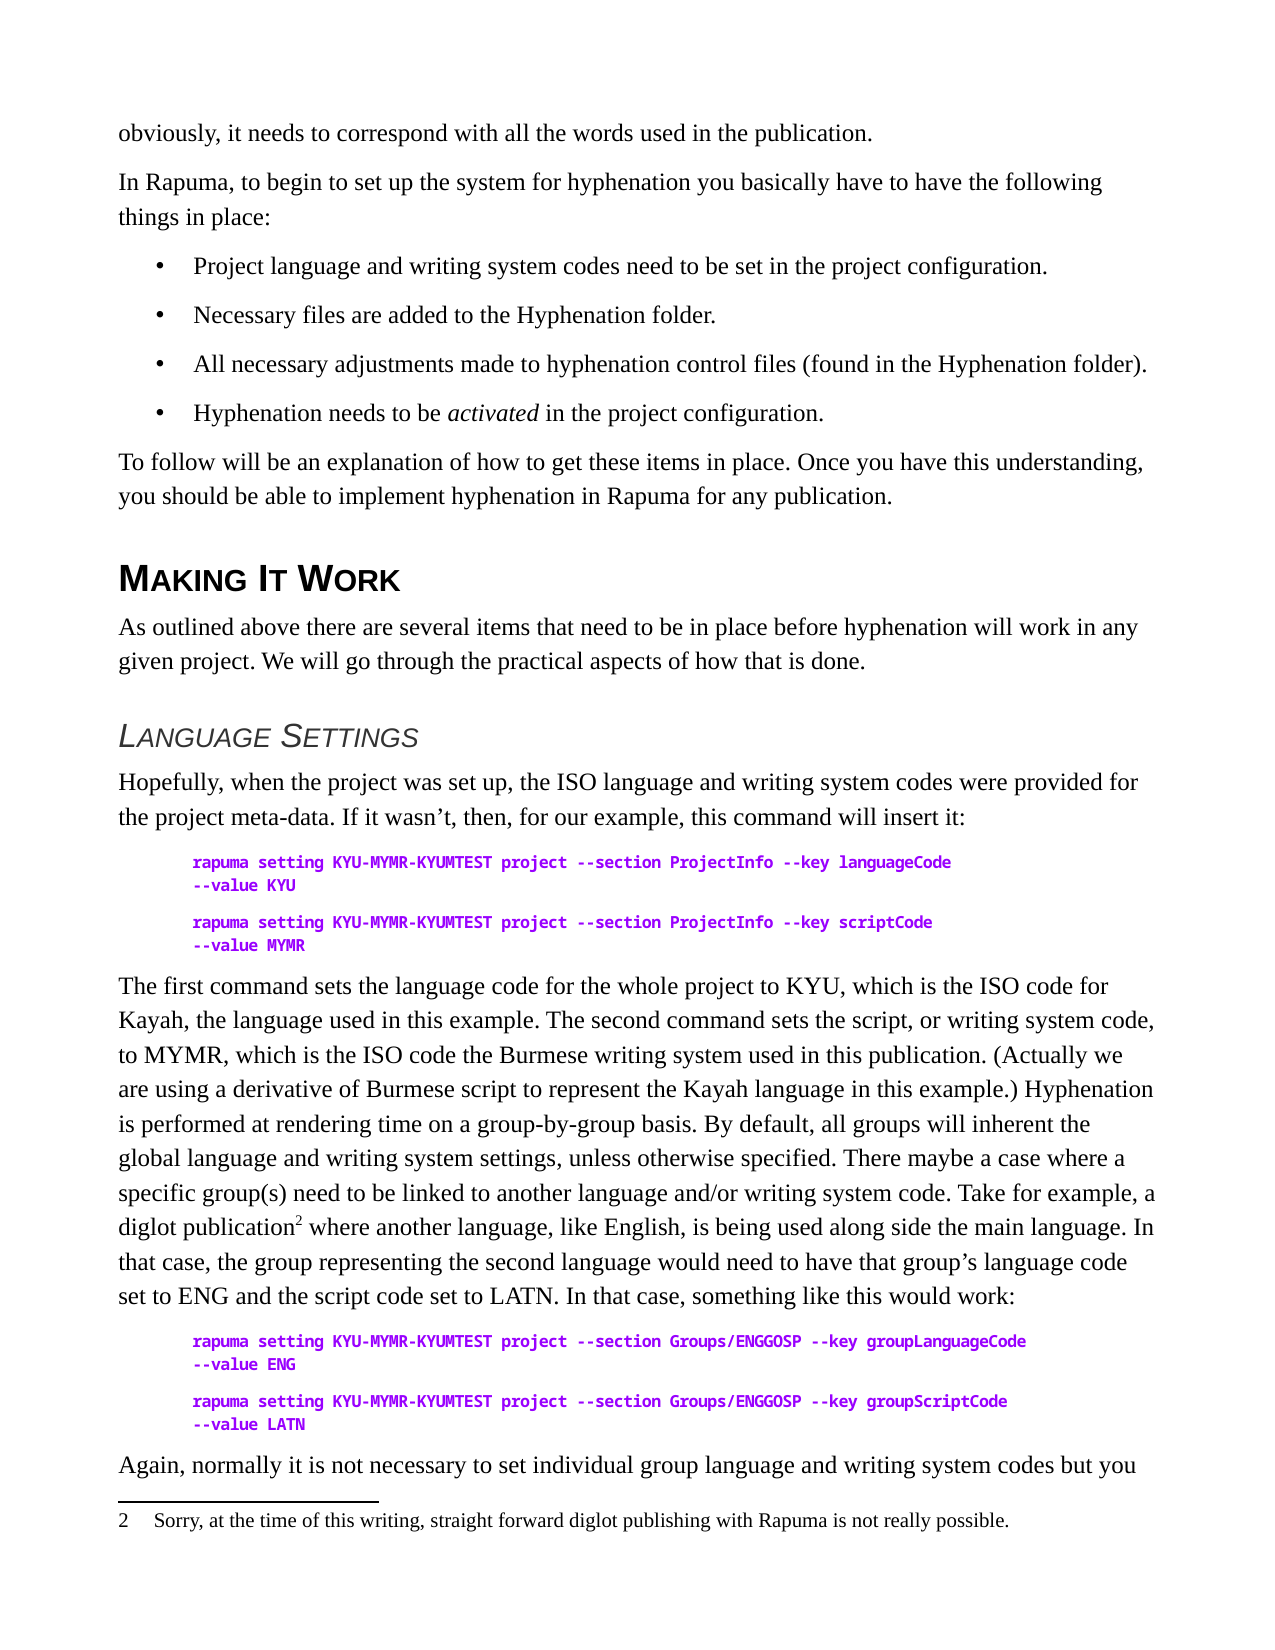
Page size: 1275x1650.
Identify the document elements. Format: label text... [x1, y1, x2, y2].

text rapuma setting KYU-MYMR-KYUMTEST project --section ProjectInfo --key languageCode --value KYU [192, 851, 1157, 896]
text rapuma setting KYU-MYMR-KYUMTEST project --section Groups/ENGGOSP --key groupScriptCode --value LATN [192, 1390, 1157, 1436]
text Again, normally it is not necessary to set individual group language and writing system codes but you [118, 1450, 1157, 1479]
subtitle Language Settings [118, 716, 1157, 755]
text rapuma setting KYU-MYMR-KYUMTEST project --section Groups/ENGGOSP --key groupLanguageCode --value ENG [192, 1330, 1157, 1376]
text In Rapuma, to begin to set up the system for hyphenation you basically have to have the following things in place: [118, 167, 1157, 230]
text Hopefully, when the project was set up, the ISO language and writing system codes were provided for the project meta-data. If it wasn’t, then, for our example, this command will insert it: [118, 767, 1157, 830]
text As outlined above there are several items that need to be in place before hyphenation will work in any given project. We will go through the practical aspects of how that is done. [118, 612, 1157, 675]
text rapuma setting KYU-MYMR-KYUMTEST project --section ProjectInfo --key scriptCode --value MYMR [192, 911, 1157, 956]
list Necessary files are added to the Hyphenation folder. [156, 300, 1157, 328]
text obviously, it needs to correspond with all the words used in the publication. [118, 118, 1157, 147]
subtitle Making It Work [118, 556, 1157, 599]
list Project language and writing system codes need to be set in the project configuration. [156, 251, 1157, 279]
list Hyphenation needs to be activated in the project configuration. [156, 398, 1157, 427]
text To follow will be an explanation of how to get these items in place. Once you have this understanding, you should be able to implement hyphenation in Rapuma for any publication. [118, 447, 1157, 510]
text The first command sets the language code for the whole project to KYU, which is the ISO code for Kayah, the language used in this example. The second command sets the script, or writing system code, to MYMR, which is the ISO code the Burmese writing system used in this publication. (Actually we are using a derivative of Burmese script to represent the Kayah language in this example.) Hyphenation is performed at rendering time on a group-by-group basis. By default, all groups will inherent the global language and writing system settings, unless otherwise specified. There maybe a case where a specific group(s) need to be linked to another language and/or writing system code. Take for example, a diglot publication where another language, like English, is being used along side the main language. In that case, the group representing the second language would need to have that group’s language code set to ENG and the script code set to LATN. In that case, something like this would work: [118, 971, 1157, 1310]
list All necessary adjustments made to hyphenation control files (found in the Hyphenation folder). [156, 349, 1157, 378]
text Sorry, at the time of this writing, straight forward diglot publishing with Rapuma is not really possible. [118, 1508, 1157, 1532]
